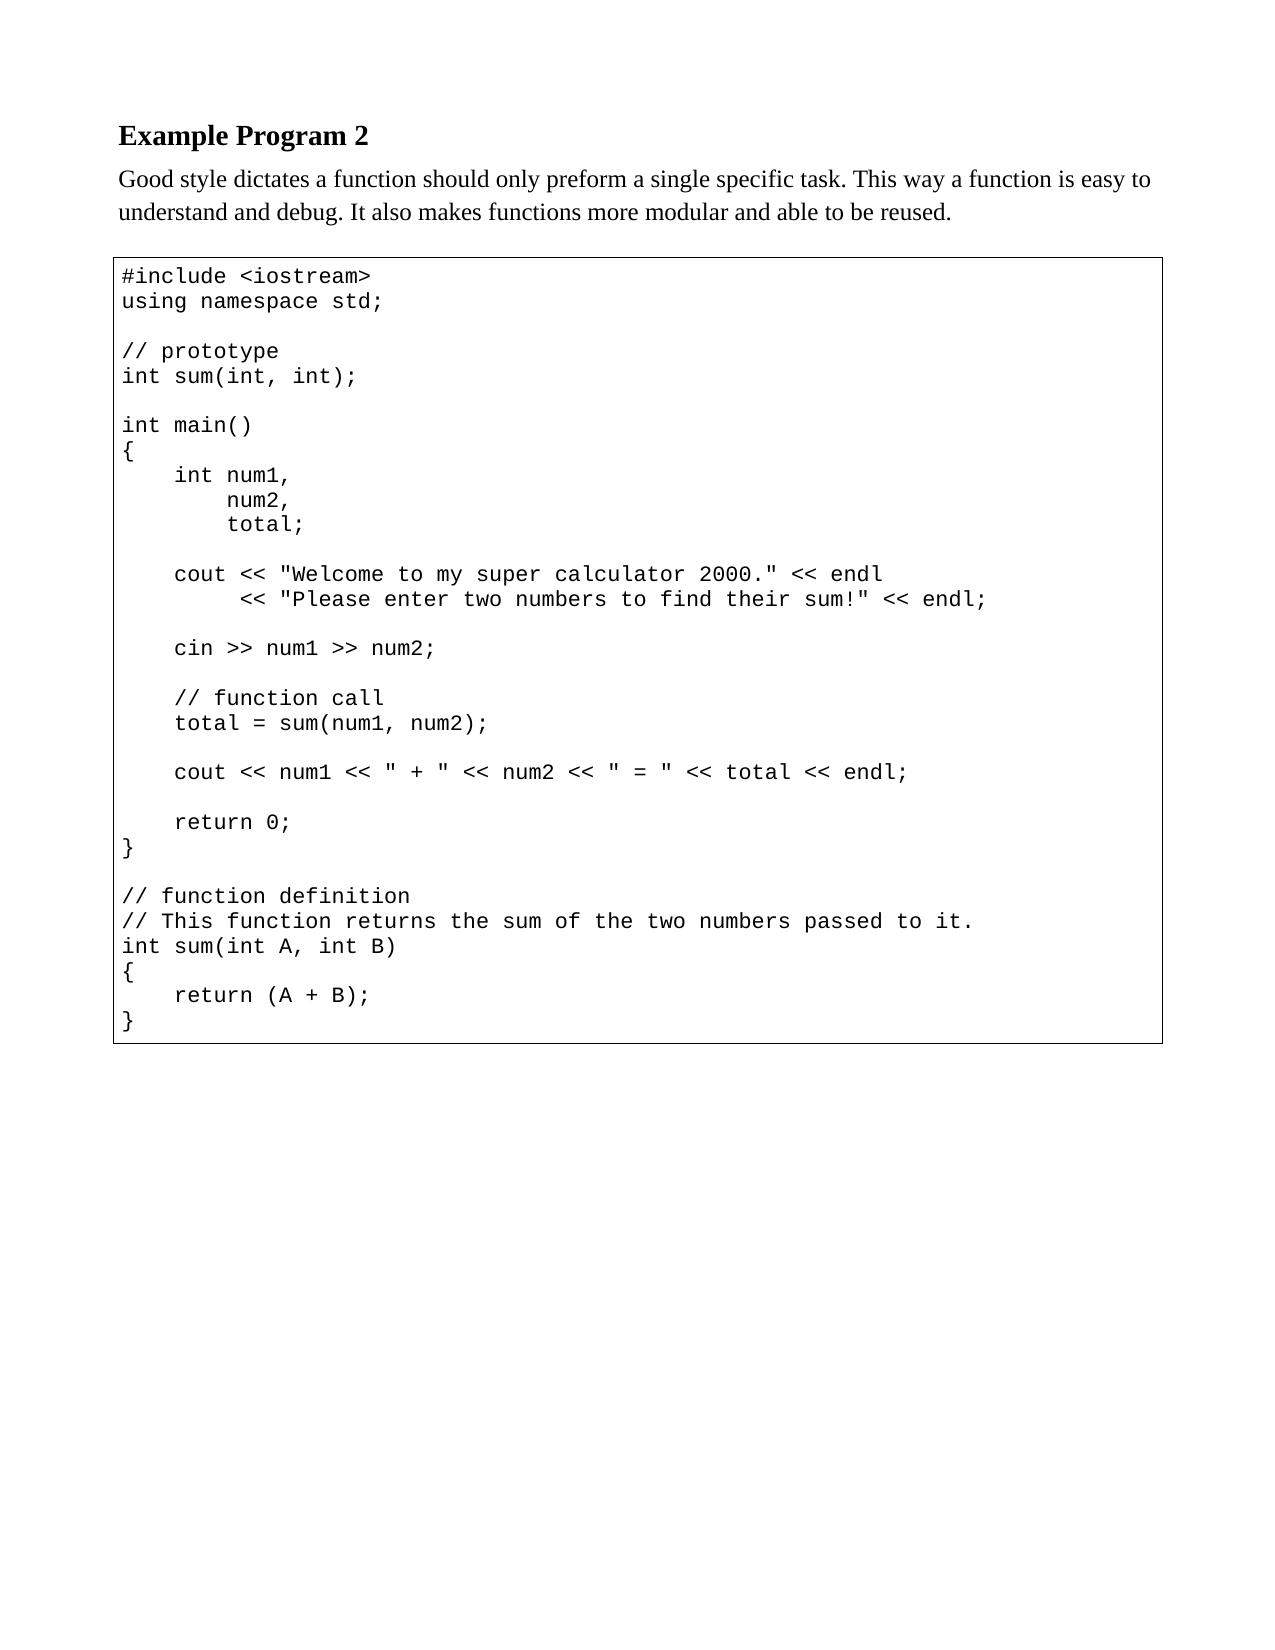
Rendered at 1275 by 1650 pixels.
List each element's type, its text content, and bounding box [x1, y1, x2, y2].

text Good style dictates a function should only preform a single specific task. This way a function is easy to understand and debug. It also makes functions more modular and able to be reused. [118, 164, 1157, 226]
text using namespace std; [121, 290, 1153, 315]
text int num1, [121, 464, 1153, 489]
text return 0; [121, 811, 1153, 836]
text // This function returns the sum of the two numbers passed to it. [121, 910, 1153, 935]
text } [121, 836, 1153, 861]
text { [121, 960, 1153, 984]
text total; [121, 513, 1153, 538]
text { [121, 439, 1153, 464]
text #include <iostream> [121, 266, 1153, 290]
text int sum(int A, int B) [121, 935, 1153, 960]
text int main() [121, 414, 1153, 439]
text // prototype [121, 340, 1153, 365]
text total = sum(num1, num2); [121, 712, 1153, 737]
text return (A + B); [121, 984, 1153, 1009]
text cin >> num1 >> num2; [121, 637, 1153, 662]
subtitle Example Program 2 [118, 118, 1157, 152]
text } [121, 1009, 1153, 1034]
text // function call [121, 687, 1153, 712]
text << "Please enter two numbers to find their sum!" << endl; [121, 588, 1153, 613]
text int sum(int, int); [121, 365, 1153, 389]
text cout << num1 << " + " << num2 << " = " << total << endl; [121, 761, 1153, 786]
text cout << "Welcome to my super calculator 2000." << endl [121, 563, 1153, 588]
text num2, [121, 489, 1153, 513]
text // function definition [121, 885, 1153, 910]
